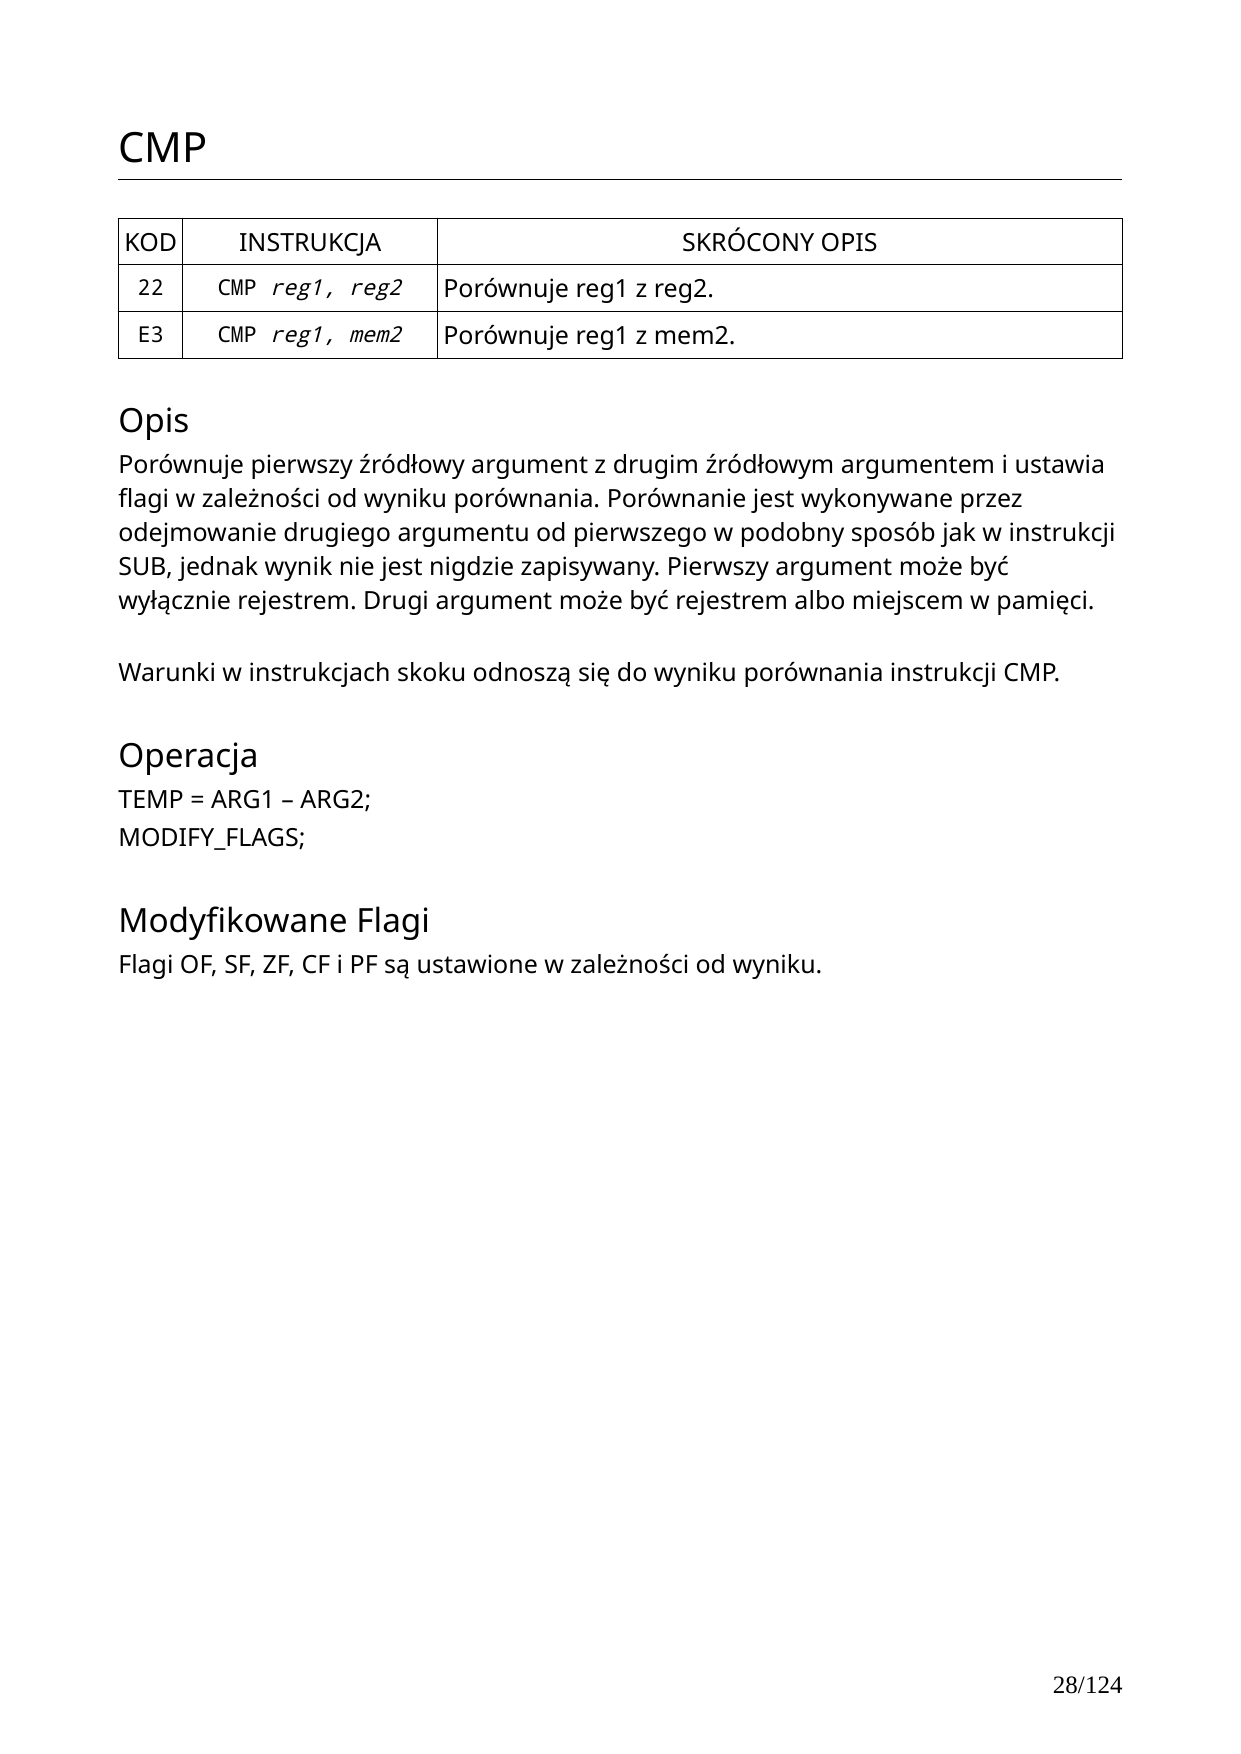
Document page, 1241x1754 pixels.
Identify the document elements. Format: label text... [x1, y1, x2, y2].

text Warunki w instrukcjach skoku odnoszą się do wyniku porównania instrukcji CMP. [118, 654, 1122, 693]
text CMP [118, 118, 1122, 179]
table_cell E3 [119, 312, 182, 357]
text MODIFY_FLAGS; [118, 820, 1122, 858]
table_cell Porównuje reg1 z mem2. [438, 312, 1122, 357]
table_cell CMP reg1, reg2 [183, 265, 437, 311]
table_header SKRÓCONY OPIS [438, 219, 1122, 264]
text Flagi OF, SF, ZF, CF i PF są ustawione w zależności od wyniku. [118, 946, 1122, 985]
text Operacja [118, 731, 1122, 781]
table_cell 22 [119, 265, 182, 311]
table_cell Porównuje reg1 z reg2. [438, 265, 1122, 311]
text TEMP = ARG1 – ARG2; [118, 781, 1122, 820]
text Opis [118, 397, 1122, 447]
table_cell CMP reg1, mem2 [183, 312, 437, 357]
table_header KOD [119, 219, 182, 264]
table_header INSTRUKCJA [183, 219, 437, 264]
text Modyfikowane Flagi [118, 897, 1122, 946]
text Porównuje pierwszy źródłowy argument z drugim źródłowym argumentem i ustawia flagi w zależności od wyniku porównania. Porównanie jest wykonywane przez odejmowanie drugiego argumentu od pierwszego w podobny sposób jak w instrukcji SUB, jednak wynik nie jest nigdzie zapisywany. Pierwszy argument może być wyłącznie rejestrem. Drugi argument może być rejestrem albo miejscem w pamięci. [118, 447, 1122, 621]
